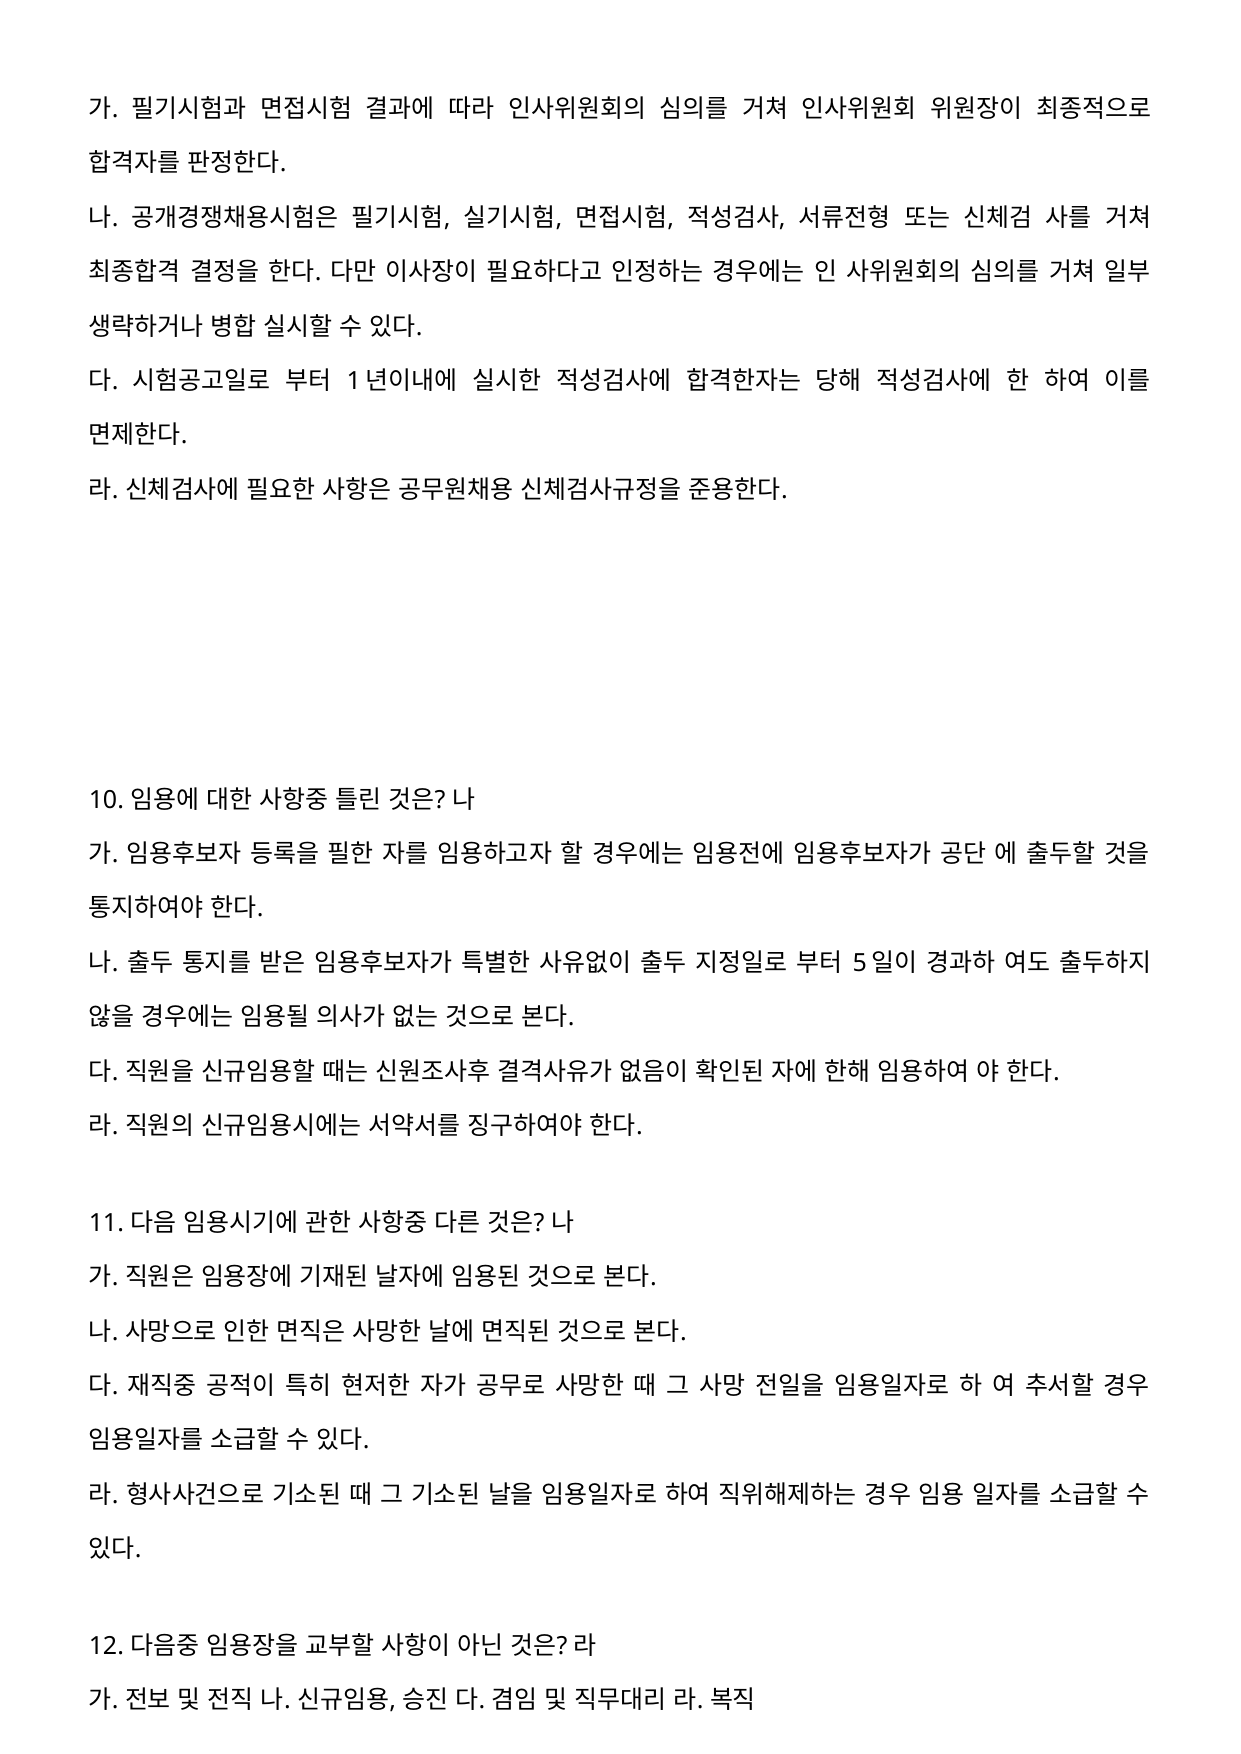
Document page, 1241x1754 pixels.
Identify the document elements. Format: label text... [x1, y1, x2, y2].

text 나. 공개경쟁채용시험은 필기시험, 실기시험, 면접시험, 적성검사, 서류전형 또는 신체검 사를 거쳐 최종합격 결정을 한다. 다만 이사장이 필요하다고 인정하는 경우에는 인 사위원회의 심의를 거쳐 일부 생략하거나 병합 실시할 수 있다. [88, 197, 1152, 342]
text 가. 임용후보자 등록을 필한 자를 임용하고자 할 경우에는 임용전에 임용후보자가 공단 에 출두할 것을 통지하여야 한다. [88, 833, 1152, 924]
text 다. 직원을 신규임용할 때는 신원조사후 결격사유가 없음이 확인된 자에 한해 임용하여 야 한다. [88, 1051, 1152, 1087]
text 라. 신체검사에 필요한 사항은 공무원채용 신체검사규정을 준용한다. [88, 469, 1152, 505]
text 가. 직원은 임용장에 기재된 날자에 임용된 것으로 본다. [88, 1257, 1152, 1293]
text 라. 형사사건으로 기소된 때 그 기소된 날을 임용일자로 하여 직위해제하는 경우 임용 일자를 소급할 수 있다. [88, 1474, 1152, 1565]
text 나. 출두 통지를 받은 임용후보자가 특별한 사유없이 출두 지정일로 부터 5일이 경과하 여도 출두하지 않을 경우에는 임용될 의사가 없는 것으로 본다. [88, 942, 1152, 1033]
text 나. 사망으로 인한 면직은 사망한 날에 면직된 것으로 본다. [88, 1311, 1152, 1347]
text 11. 다음 임용시기에 관한 사항중 다른 것은? 나 [88, 1202, 1152, 1239]
text 라. 직원의 신규임용시에는 서약서를 징구하여야 한다. [88, 1105, 1152, 1142]
text 10. 임용에 대한 사항중 틀린 것은? 나 [88, 779, 1152, 815]
text 12. 다음중 임용장을 교부할 사항이 아닌 것은? 라 [88, 1626, 1152, 1662]
text 다. 재직중 공적이 특히 현저한 자가 공무로 사망한 때 그 사망 전일을 임용일자로 하 여 추서할 경우 임용일자를 소급할 수 있다. [88, 1366, 1152, 1456]
text 가. 필기시험과 면접시험 결과에 따라 인사위원회의 심의를 거쳐 인사위원회 위원장이 최종적으로 합격자를 판정한다. [88, 88, 1152, 179]
text 다. 시험공고일로 부터 1년이내에 실시한 적성검사에 합격한자는 당해 적성검사에 한 하여 이를 면제한다. [88, 360, 1152, 451]
text 가. 전보 및 전직 나. 신규임용, 승진 다. 겸임 및 직무대리 라. 복직 [88, 1680, 1152, 1716]
